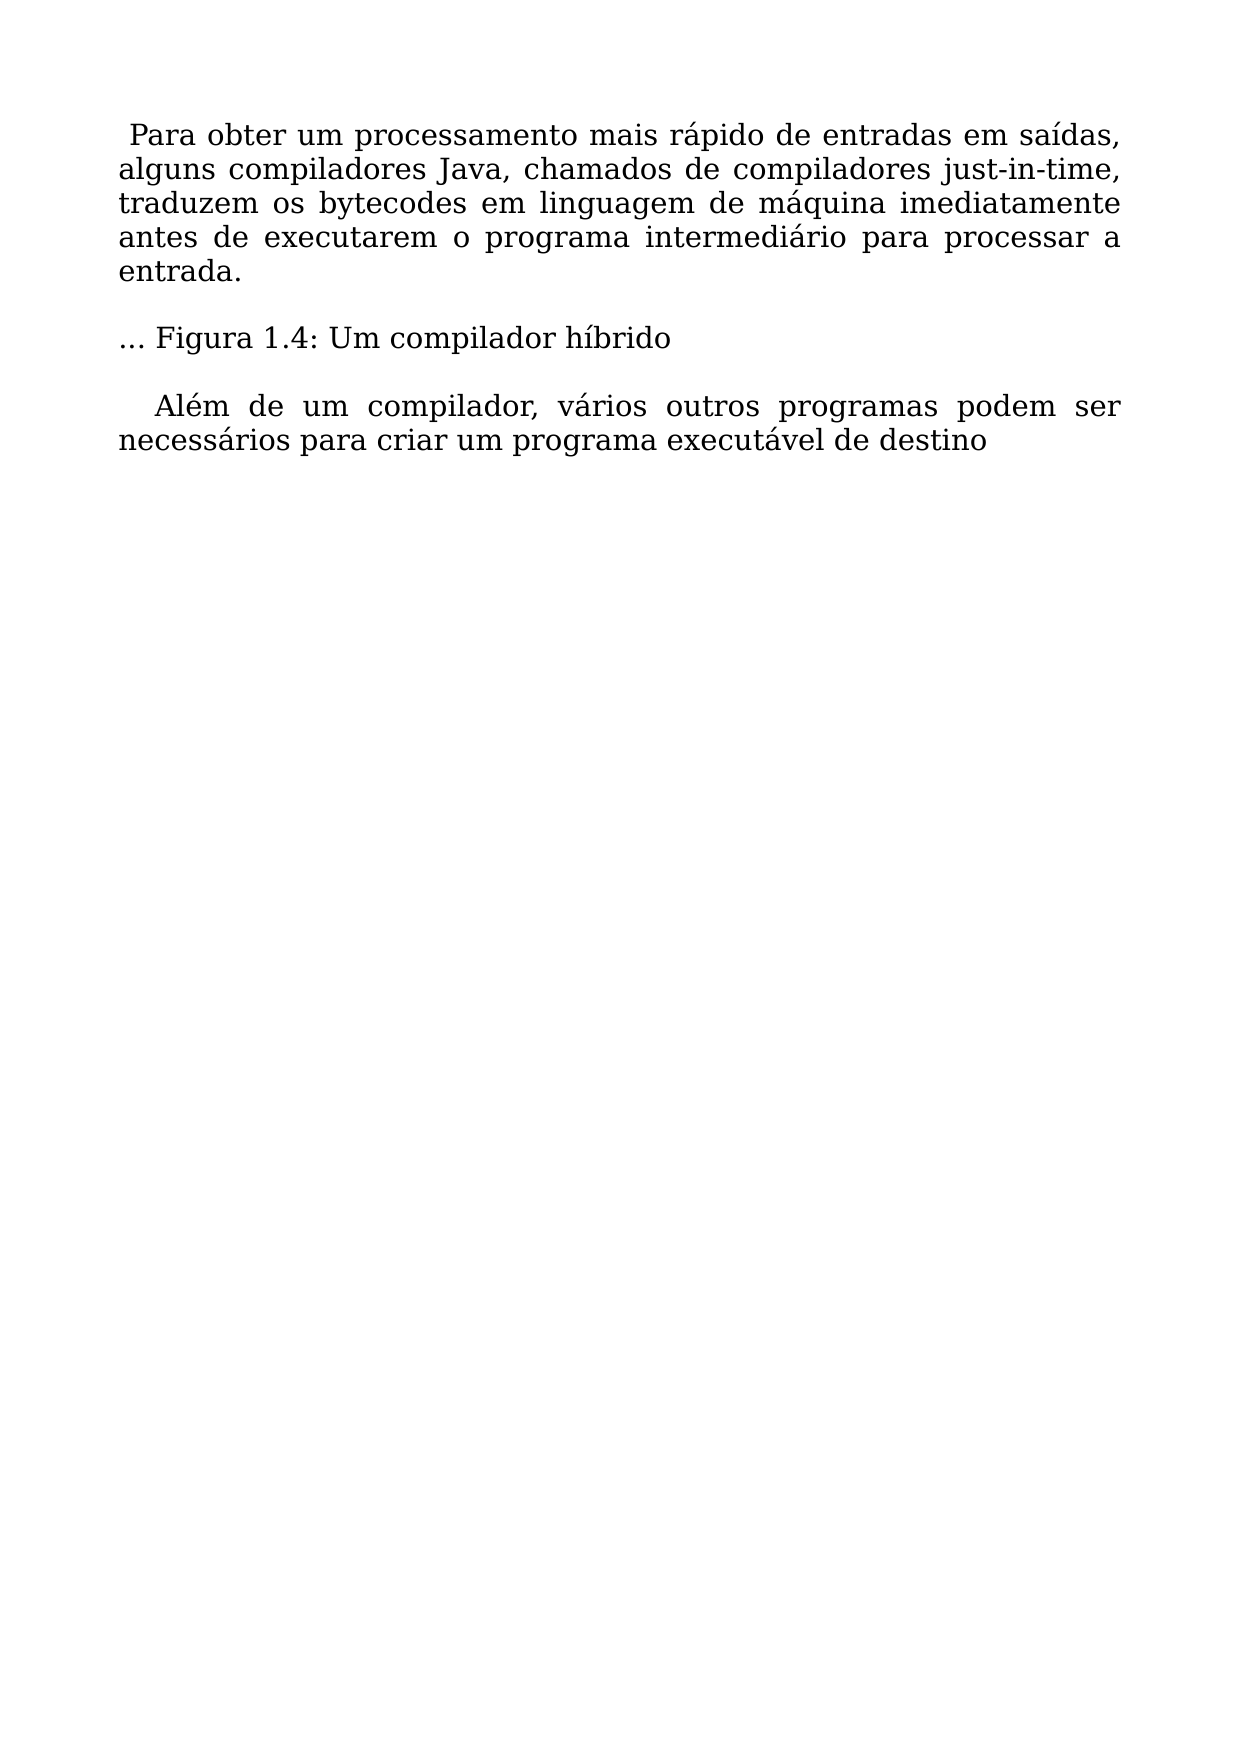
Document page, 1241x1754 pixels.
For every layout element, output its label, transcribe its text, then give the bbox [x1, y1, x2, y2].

text Além de um compilador, vários outros programas podem ser necessários para criar um programa executável de destino [118, 390, 1122, 458]
text ... Figura 1.4: Um compilador híbrido [118, 322, 1122, 356]
text Para obter um processamento mais rápido de entradas em saídas, alguns compiladores Java, chamados de compiladores just-in-time, traduzem os bytecodes em linguagem de máquina imediatamente antes de executarem o programa intermediário para processar a entrada. [118, 118, 1122, 288]
